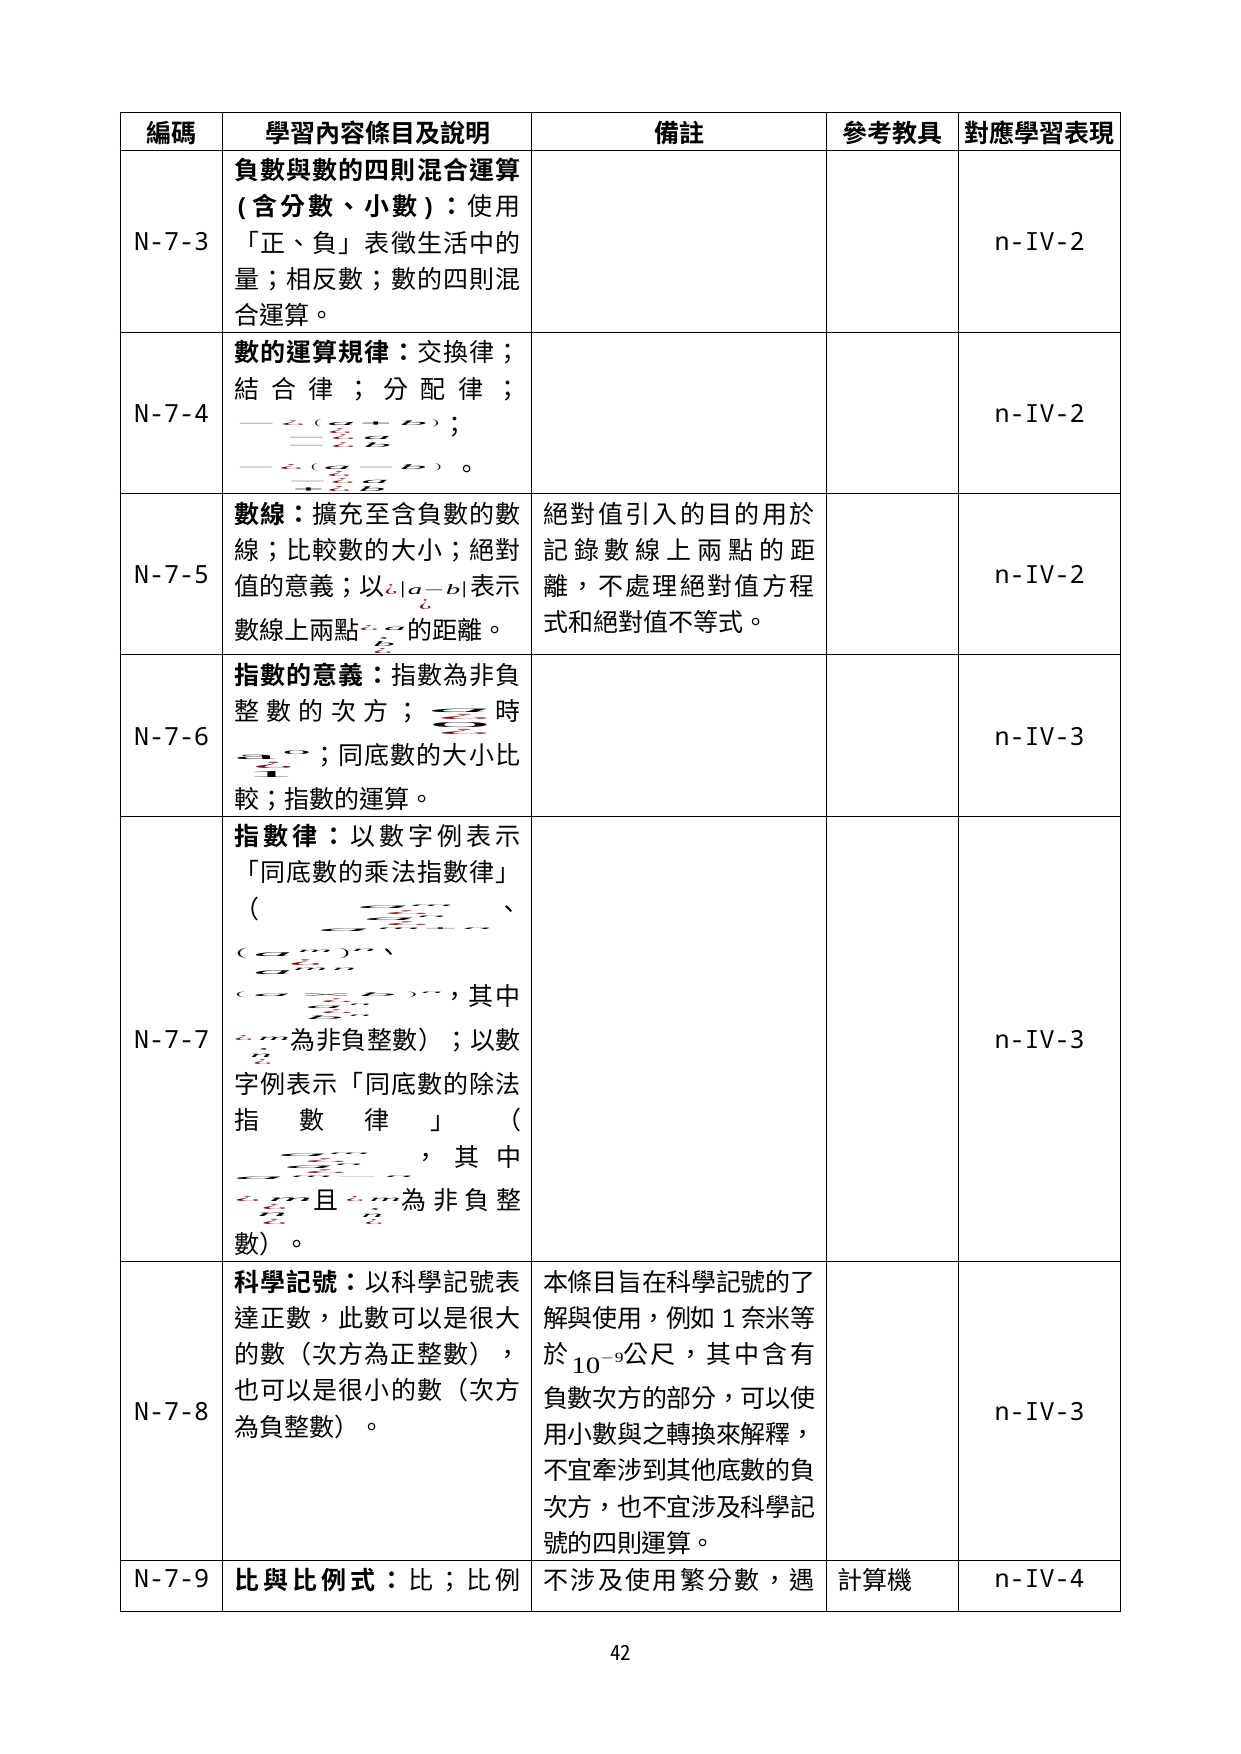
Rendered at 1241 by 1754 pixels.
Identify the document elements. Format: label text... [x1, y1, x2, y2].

table_cell [827, 655, 958, 816]
table_header 編碼 [121, 113, 222, 149]
table_cell 指數律：以數字例表示「同底數的乘法指數律」（、、，其中為非負整數）；以數字例表示「同底數的除法指數律」（，其中且為非負整數）。 [223, 817, 531, 1261]
table_header 學習內容條目及說明 [223, 113, 531, 149]
table_cell [827, 494, 958, 654]
table_cell [827, 151, 958, 332]
table_header 備註 [532, 113, 826, 149]
table_cell N-7-8 [121, 1262, 222, 1559]
table_cell 負數與數的四則混合運算(含分數、小數)：使用「正、負」表徵生活中的量；相反數；數的四則混合運算。 [223, 151, 531, 332]
table_cell N-7-9 [121, 1561, 222, 1611]
table_cell n-IV-4 [959, 1561, 1120, 1611]
table_cell 數的運算規律：交換律；結合律；分配律；； 。 [223, 333, 531, 493]
table_cell n-IV-2 [959, 333, 1120, 493]
table_cell n-IV-3 [959, 817, 1120, 1261]
table_cell [532, 655, 826, 816]
table_cell [532, 151, 826, 332]
table_cell [827, 333, 958, 493]
table_cell 指數的意義：指數為非負整數的次方；時；同底數的大小比較；指數的運算。 [223, 655, 531, 816]
table_cell 數線：擴充至含負數的數線；比較數的大小；絕對值的意義；以表示數線上兩點的距離。 [223, 494, 531, 654]
table_cell 科學記號：以科學記號表達正數，此數可以是很大的數（次方為正整數），也可以是很小的數（次方為負整數）。 [223, 1262, 531, 1559]
table_cell N-7-4 [121, 333, 222, 493]
table_cell N-7-7 [121, 817, 222, 1261]
table_cell 本條目旨在科學記號的了解與使用，例如1奈米等於公尺，其中含有負數次方的部分，可以使用小數與之轉換來解釋，不宜牽涉到其他底數的負次方，也不宜涉及科學記號的四則運算。 [532, 1262, 826, 1559]
table_cell [532, 333, 826, 493]
table_cell n-IV-3 [959, 1262, 1120, 1559]
table_cell N-7-6 [121, 655, 222, 816]
table_cell [827, 817, 958, 1261]
table_cell n-IV-2 [959, 151, 1120, 332]
table_cell N-7-5 [121, 494, 222, 654]
table_cell N-7-3 [121, 151, 222, 332]
table_cell [827, 1262, 958, 1559]
table_header 參考教具 [827, 113, 958, 149]
table_cell [532, 817, 826, 1261]
table_header 對應學習表現 [959, 113, 1120, 149]
table_cell 比與比例式：比；比例 [223, 1561, 531, 1611]
table_cell 不涉及使用繁分數，遇 [532, 1561, 826, 1611]
table_cell n-IV-3 [959, 655, 1120, 816]
table_cell 計算機 [827, 1561, 958, 1611]
table_cell n-IV-2 [959, 494, 1120, 654]
table_cell 絕對值引入的目的用於記錄數線上兩點的距離，不處理絕對值方程式和絕對值不等式。 [532, 494, 826, 654]
